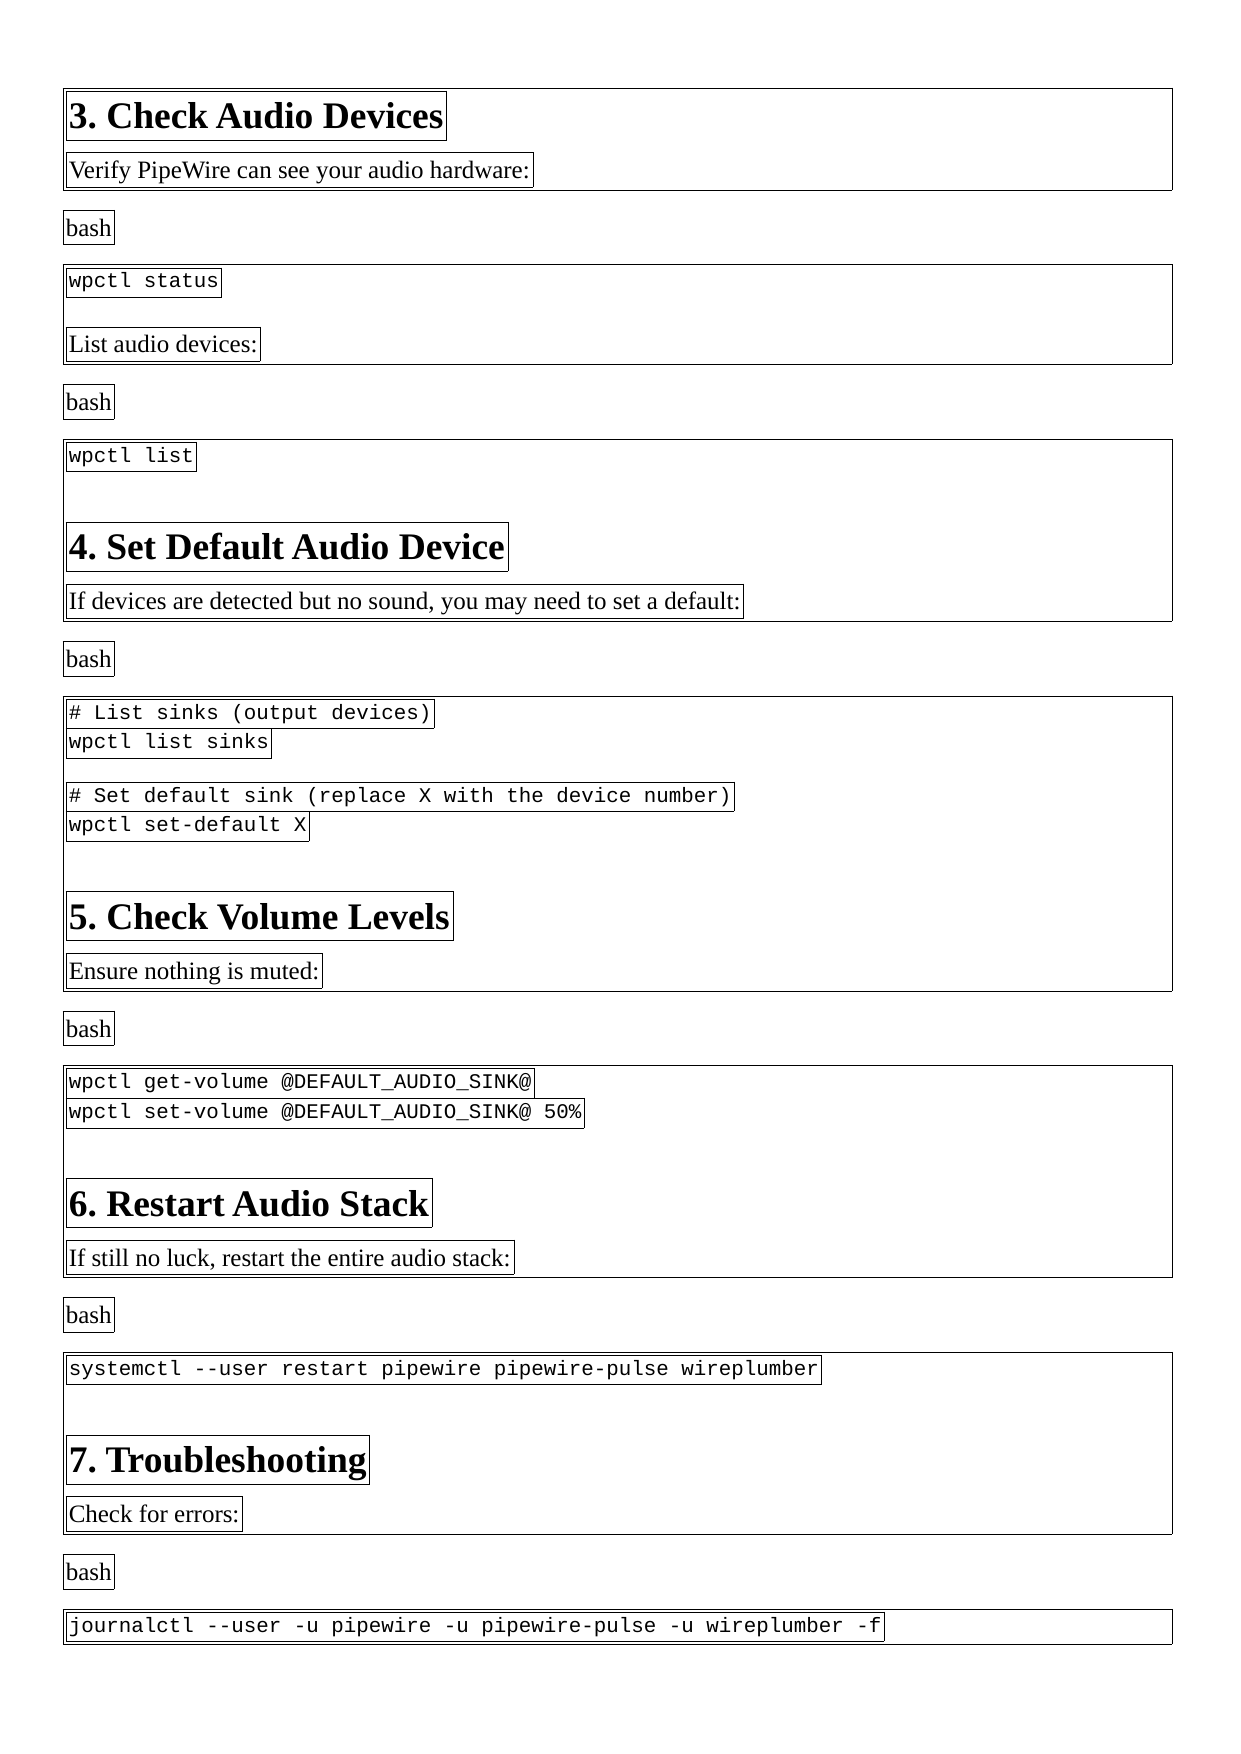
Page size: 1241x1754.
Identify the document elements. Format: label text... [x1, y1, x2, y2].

text wpctl status [64, 265, 1172, 297]
text # List sinks (output devices) [64, 697, 1172, 725]
text systemctl --user restart pipewire pipewire-pulse wireplumber [64, 1353, 1172, 1384]
subtitle 6. Restart Audio Stack [64, 1175, 1172, 1227]
text wpctl list sinks [67, 729, 271, 758]
text [115, 210, 1172, 244]
text wpctl set-volume @DEFAULT_AUDIO_SINK@ 50% [535, 1095, 1172, 1128]
subtitle 4. Set Default Audio Device [64, 519, 1172, 571]
text Ensure nothing is muted: [64, 950, 1172, 991]
text journalctl --user -u pipewire -u pipewire-pulse -u wireplumber -f [64, 1610, 1172, 1644]
text [272, 725, 1172, 758]
subtitle 5. Check Volume Levels [64, 888, 1172, 941]
text [115, 384, 1172, 419]
text bash [64, 642, 114, 676]
text wpctl set-volume @DEFAULT_AUDIO_SINK@ 50% [67, 1099, 584, 1128]
text If still no luck, restart the entire audio stack: [64, 1237, 1172, 1277]
subtitle 3. Check Audio Devices [64, 89, 1172, 140]
text [115, 1554, 1172, 1589]
text bash [64, 1298, 114, 1332]
subtitle 7. Troubleshooting [64, 1432, 1172, 1484]
text Verify PipeWire can see your audio hardware: [64, 149, 1172, 190]
text Check for errors: [64, 1493, 1172, 1534]
text [115, 641, 1172, 676]
text # Set default sink (replace X with the device number) [64, 779, 1172, 808]
text wpctl list [64, 440, 1172, 471]
text [115, 1297, 1172, 1332]
text wpctl set-default X [67, 812, 309, 841]
text If devices are detected but no sound, you may need to set a default: [64, 580, 1172, 621]
text bash [64, 1555, 114, 1589]
text List audio devices: [64, 323, 1172, 364]
text bash [64, 1012, 114, 1045]
text [115, 1011, 1172, 1045]
text bash [64, 211, 114, 244]
text bash [64, 385, 114, 419]
text wpctl get-volume @DEFAULT_AUDIO_SINK@ [64, 1066, 1172, 1095]
text [310, 808, 1172, 841]
